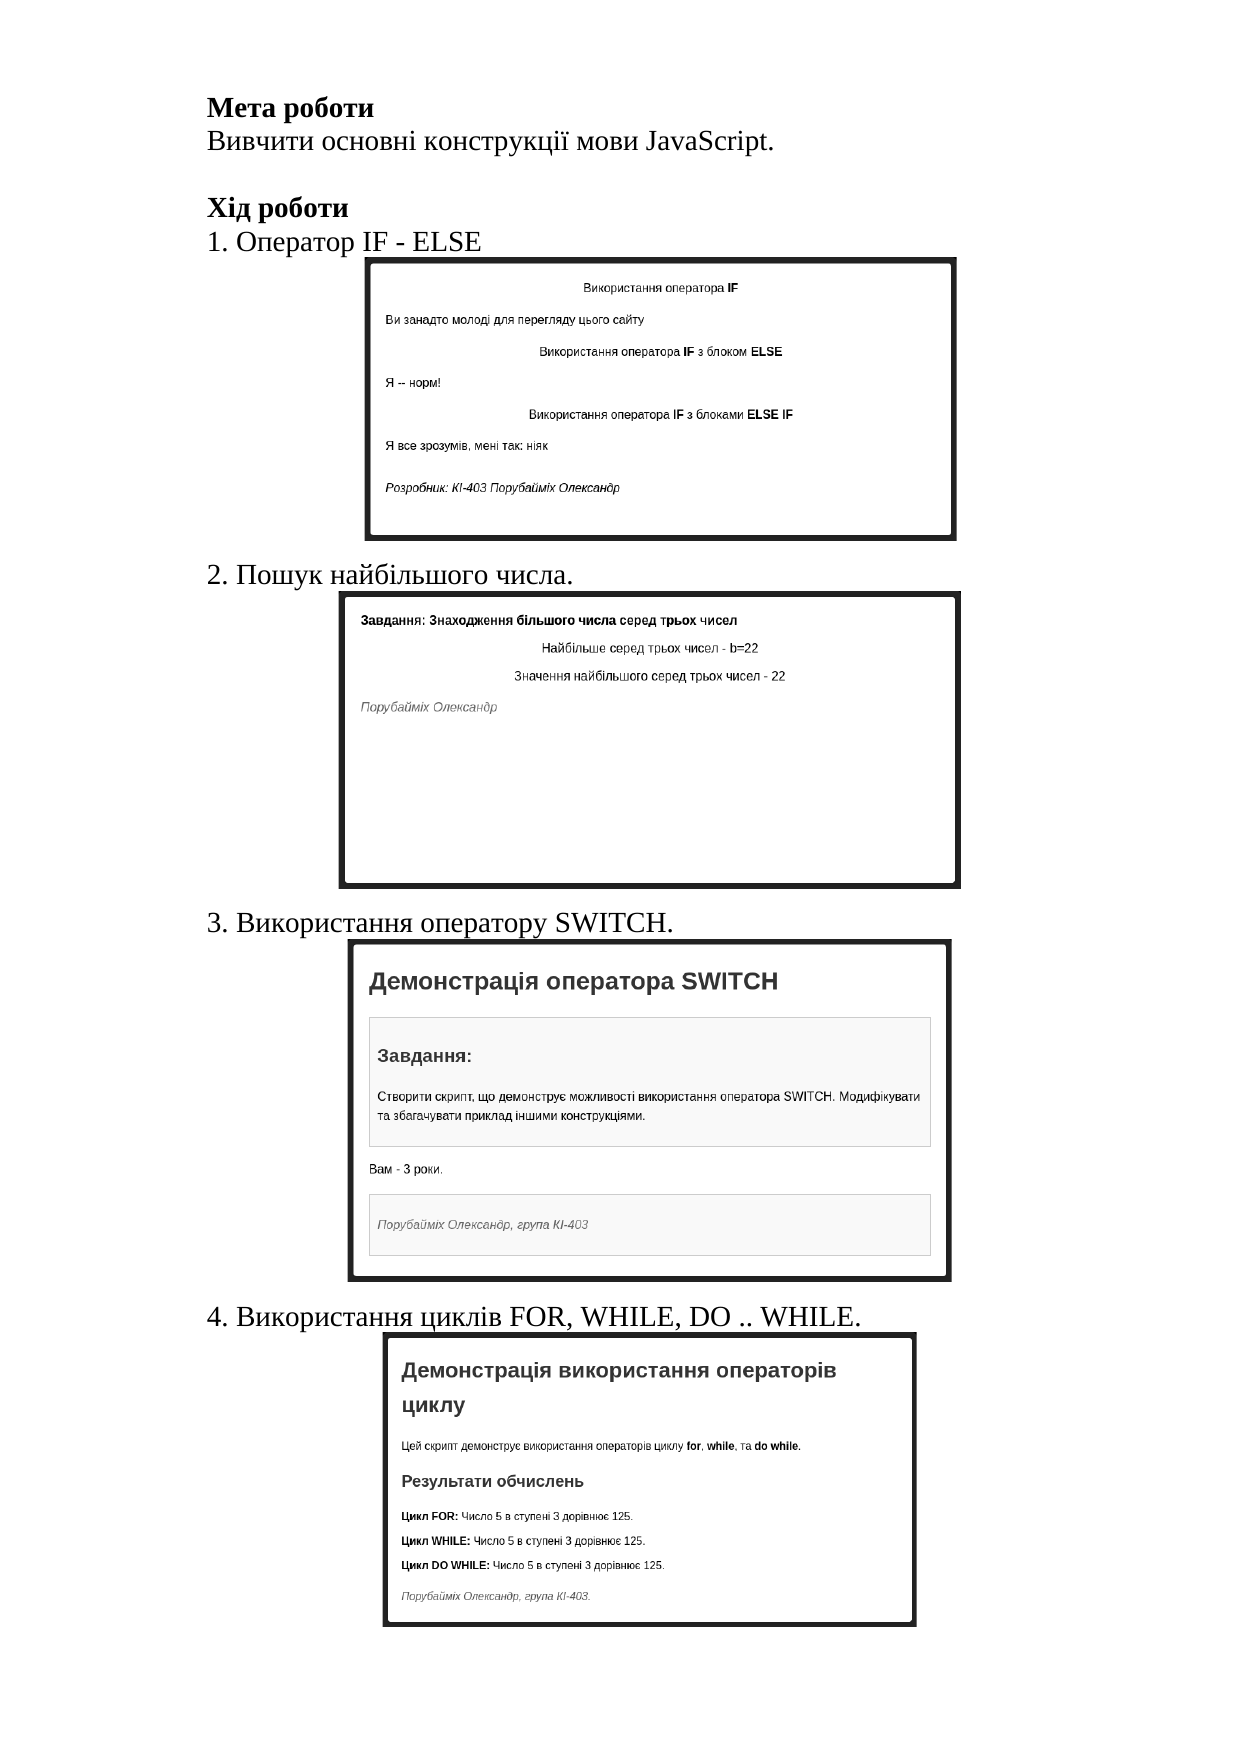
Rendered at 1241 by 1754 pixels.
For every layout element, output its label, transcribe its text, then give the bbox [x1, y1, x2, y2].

picture [338, 591, 961, 889]
subtitle Хід роботи [148, 190, 1152, 224]
subtitle 1. Оператор IF - ELSE [148, 224, 1152, 257]
picture [364, 257, 957, 541]
subtitle 4. Використання циклів FOR, WHILE, DO .. WHILE. [148, 1299, 1152, 1332]
picture [382, 1332, 917, 1627]
subtitle Мета роботи [148, 88, 1152, 123]
subtitle 2. Пошук найбільшого числа. [148, 557, 1152, 591]
picture [347, 939, 952, 1282]
subtitle Вивчити основні конструкції мови JavaScript. [148, 123, 1152, 157]
subtitle 3. Використання оператору SWITCH. [148, 906, 1152, 939]
